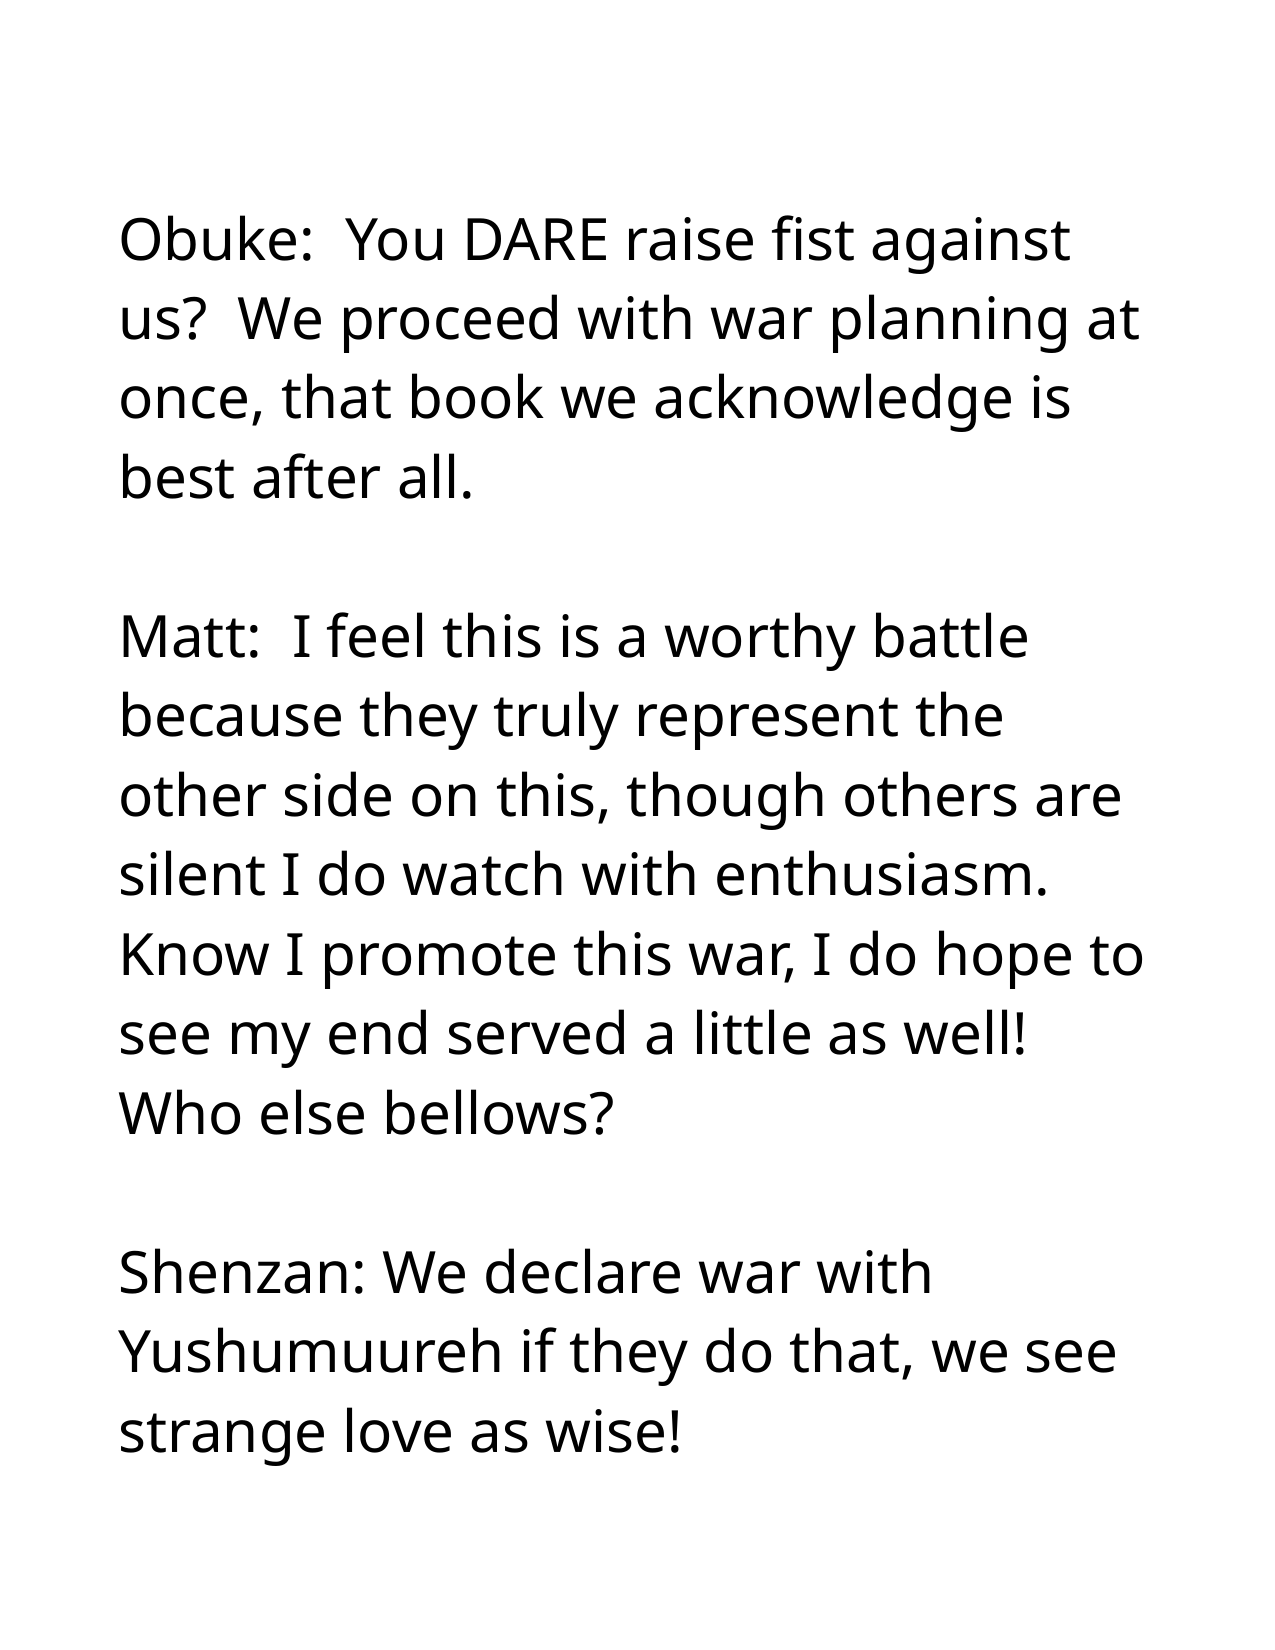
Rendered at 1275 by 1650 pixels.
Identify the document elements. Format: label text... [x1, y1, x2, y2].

text Matt: I feel this is a worthy battle because they truly represent the other side on this, though others are silent I do watch with enthusiasm. Know I promote this war, I do hope to see my end served a little as well! Who else bellows? [118, 595, 1157, 1151]
text Obuke: You DARE raise fist against us? We proceed with war planning at once, that book we acknowledge is best after all. [118, 198, 1157, 516]
text Shenzan: We declare war with Yushumuureh if they do that, we see strange love as wise! [118, 1231, 1157, 1469]
